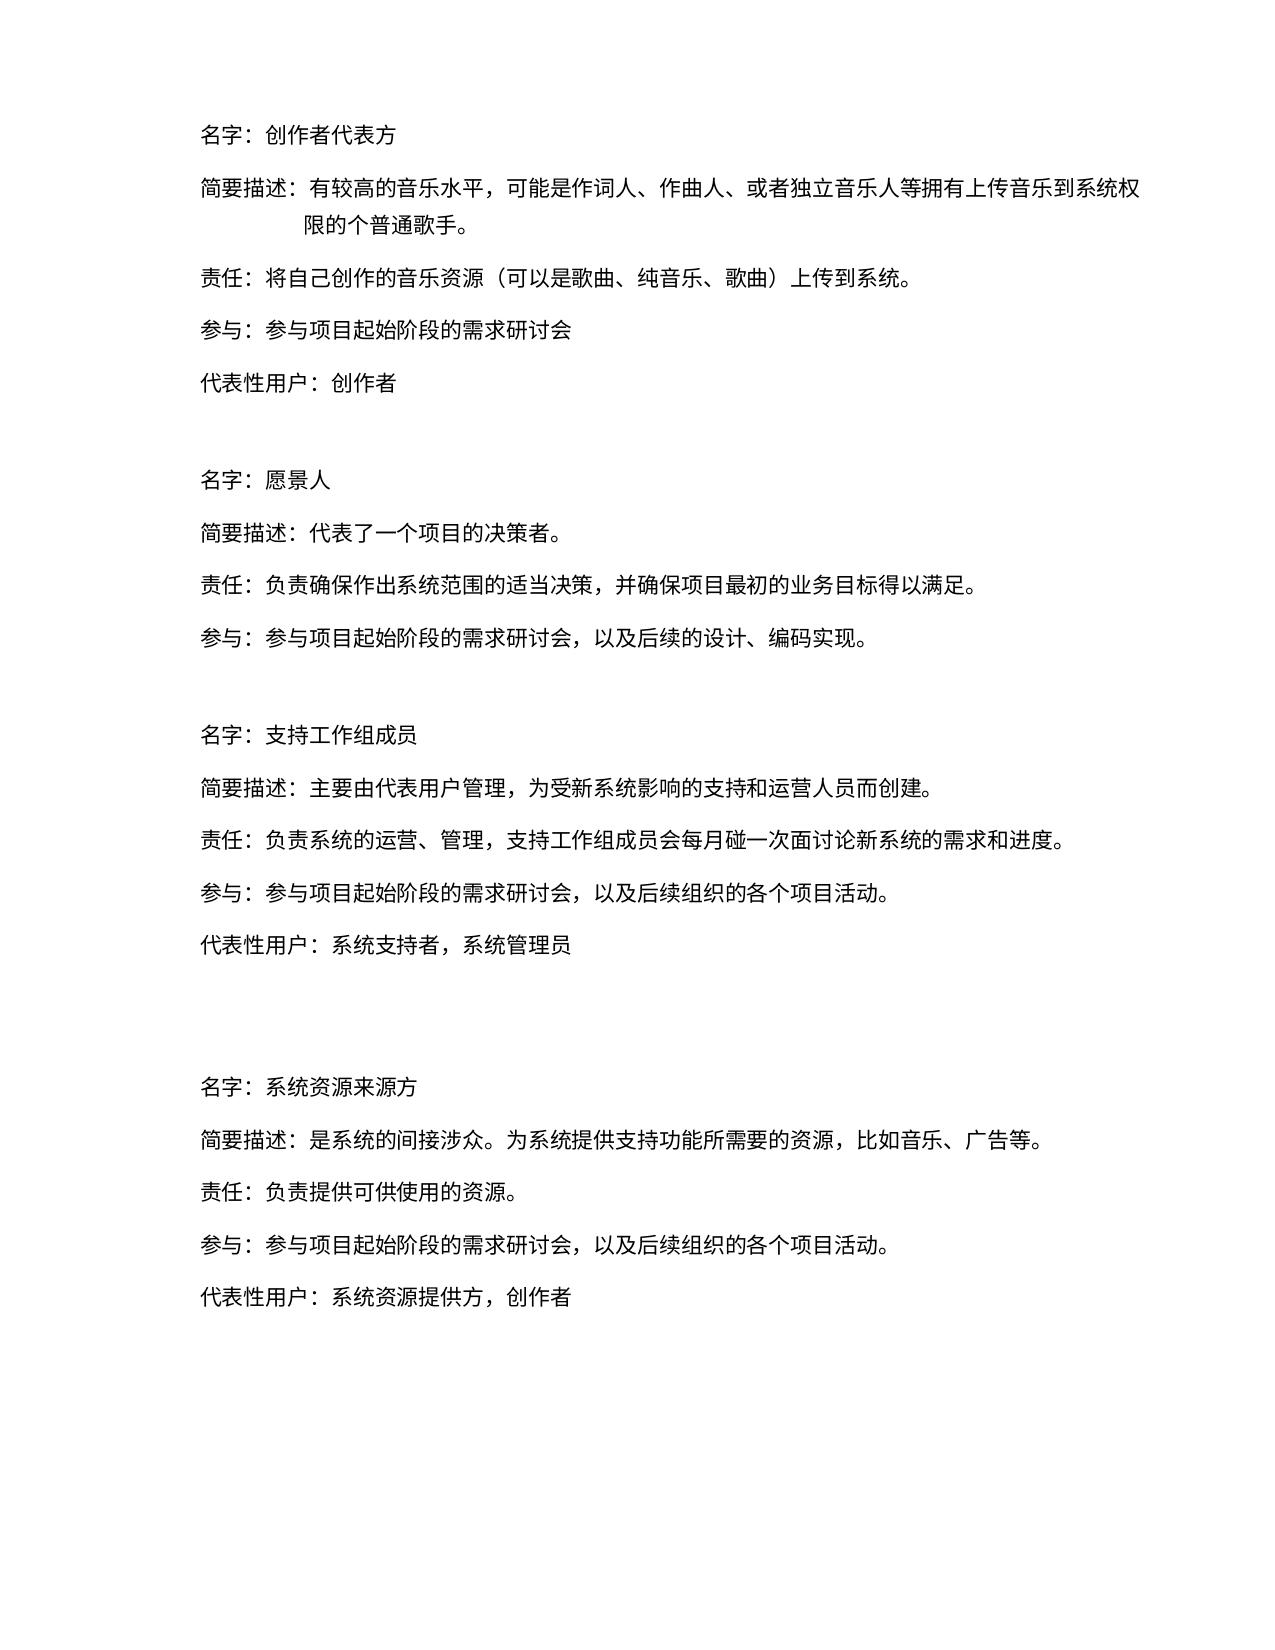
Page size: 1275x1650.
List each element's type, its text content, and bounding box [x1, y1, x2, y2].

text 参与：参与项目起始阶段的需求研讨会 [112, 313, 1156, 345]
text 责任：负责提供可供使用的资源。 [112, 1175, 1156, 1207]
text 参与：参与项目起始阶段的需求研讨会，以及后续组织的各个项目活动。 [112, 876, 1156, 907]
text 简要描述：主要由代表用户管理，为受新系统影响的支持和运营人员而创建。 [112, 771, 1156, 802]
text 简要描述：代表了一个项目的决策者。 [112, 516, 1156, 547]
text 代表性用户：系统支持者，系统管理员 [112, 928, 1156, 960]
text 简要描述：是系统的间接涉众。为系统提供支持功能所需要的资源，比如音乐、广告等。 [112, 1123, 1156, 1154]
text 责任：将自己创作的音乐资源（可以是歌曲、纯音乐、歌曲）上传到系统。 [112, 261, 1156, 293]
text 参与：参与项目起始阶段的需求研讨会，以及后续的设计、编码实现。 [112, 621, 1156, 652]
text 名字：愿景人 [112, 463, 1156, 495]
text 名字：系统资源来源方 [112, 1070, 1156, 1102]
text 参与：参与项目起始阶段的需求研讨会，以及后续组织的各个项目活动。 [112, 1228, 1156, 1259]
text 简要描述：有较高的音乐水平，可能是作词人、作曲人、或者独立音乐人等拥有上传音乐到系统权 限的个普通歌手。 [112, 171, 1156, 240]
text 责任：负责确保作出系统范围的适当决策，并确保项目最初的业务目标得以满足。 [112, 568, 1156, 600]
text 责任：负责系统的运营、管理，支持工作组成员会每月碰一次面讨论新系统的需求和进度。 [112, 823, 1156, 855]
text 名字：支持工作组成员 [112, 718, 1156, 750]
text 名字：创作者代表方 [112, 118, 1156, 150]
text 代表性用户：系统资源提供方，创作者 [112, 1280, 1156, 1312]
text 代表性用户：创作者 [112, 366, 1156, 398]
